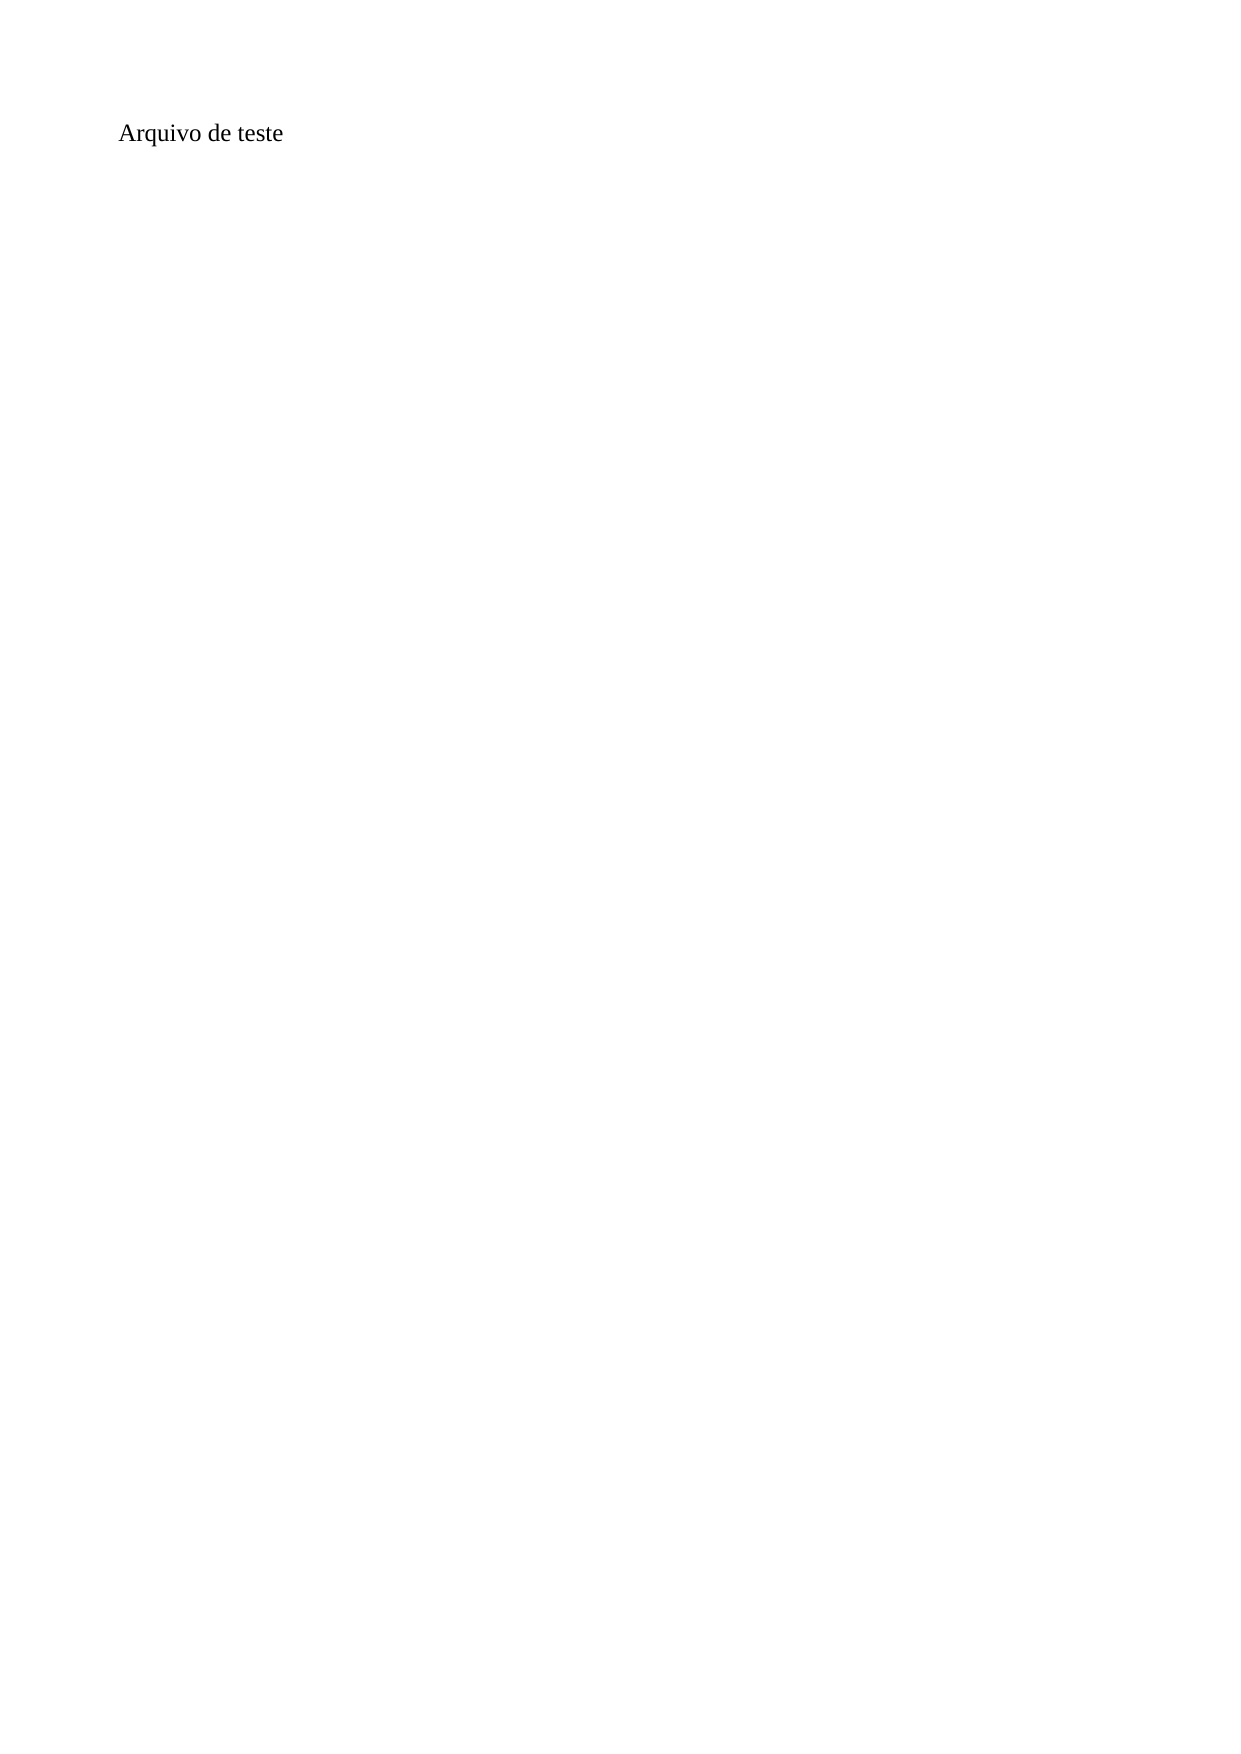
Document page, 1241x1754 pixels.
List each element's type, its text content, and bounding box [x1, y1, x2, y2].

text Arquivo de teste [118, 118, 1122, 147]
